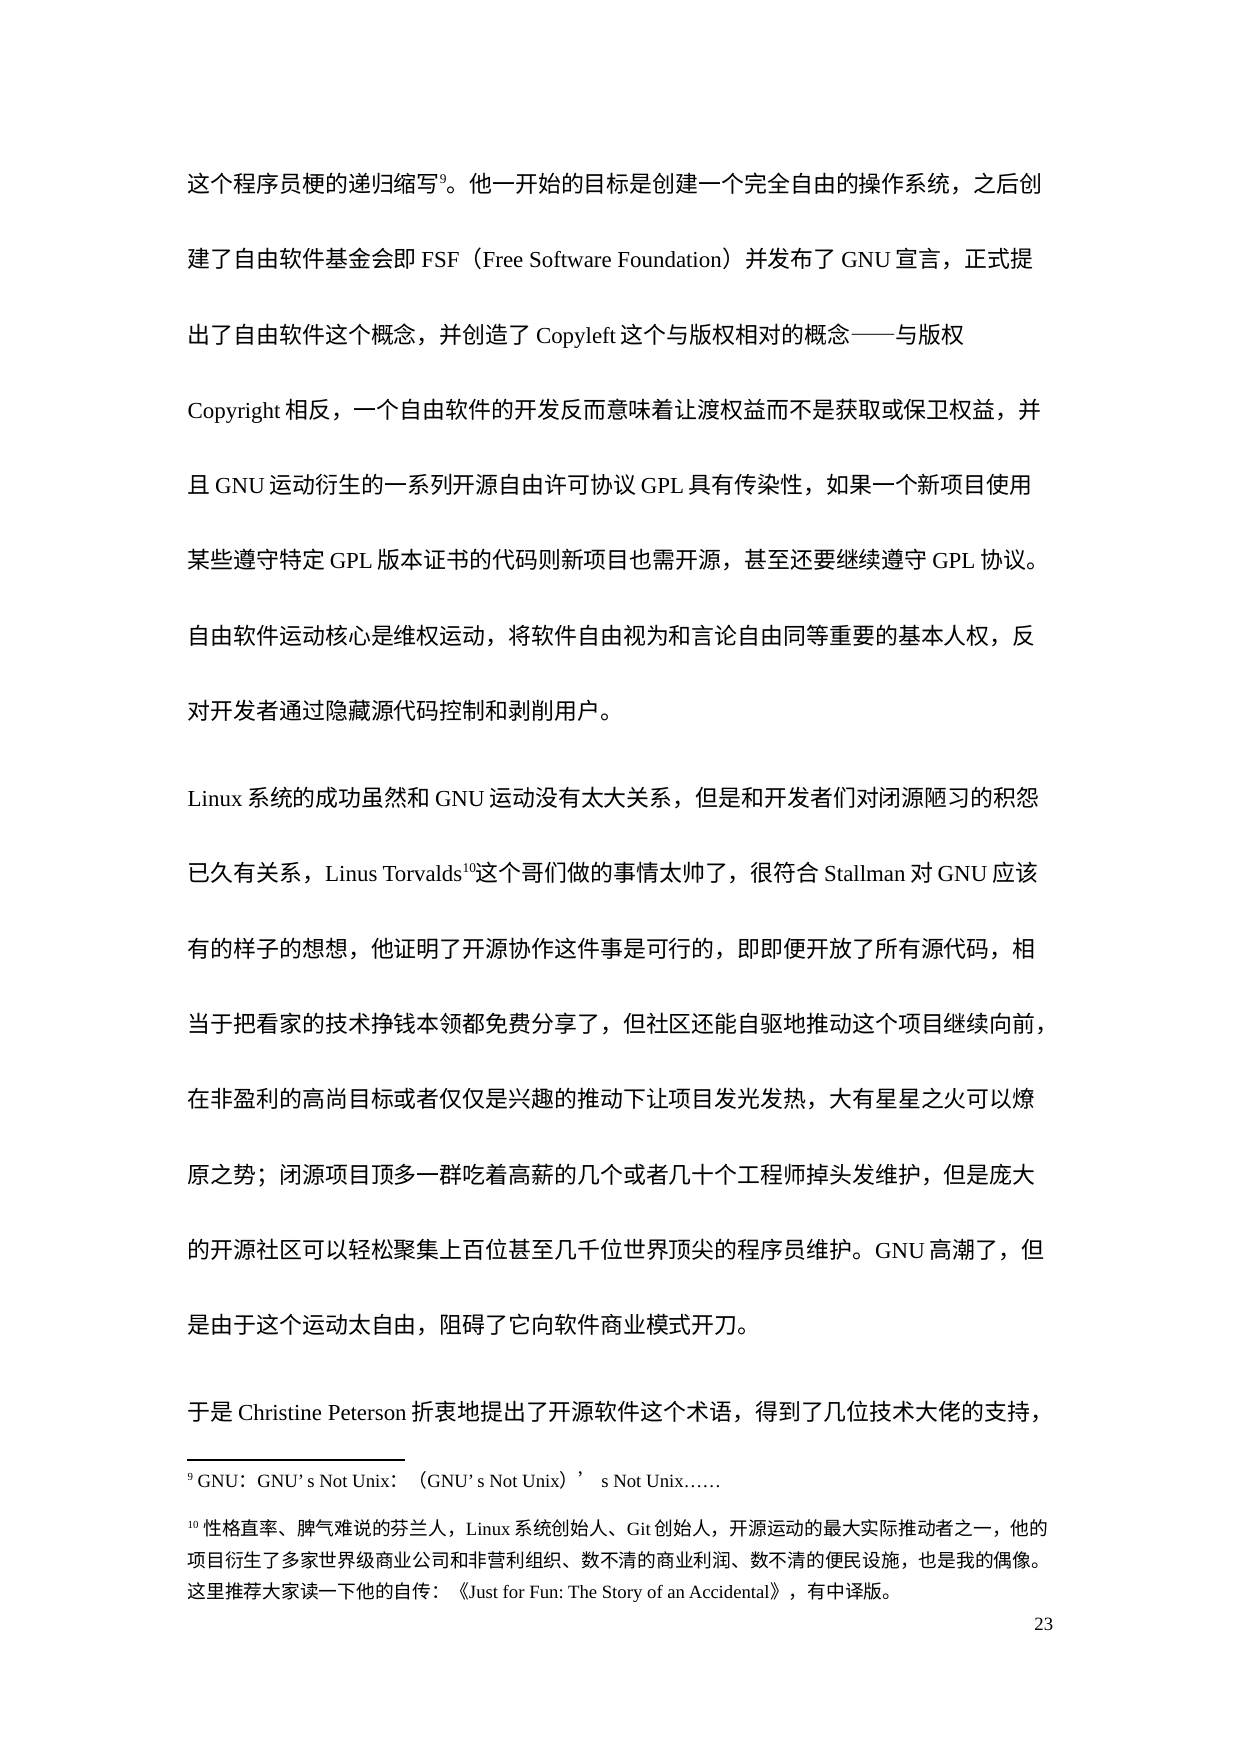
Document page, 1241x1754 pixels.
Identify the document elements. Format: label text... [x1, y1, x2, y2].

text Linux系统的成功虽然和GNU运动没有太大关系，但是和开发者们对闭源陋习的积怨已久有关系，Linus Torvalds这个哥们做的事情太帅了，很符合Stallman对GNU应该有的样子的想想，他证明了开源协作这件事是可行的，即即便开放了所有源代码，相当于把看家的技术挣钱本领都免费分享了，但社区还能自驱地推动这个项目继续向前，在非盈利的高尚目标或者仅仅是兴趣的推动下让项目发光发热，大有星星之火可以燎原之势；闭源项目顶多一群吃着高薪的几个或者几十个工程师掉头发维护，但是庞大的开源社区可以轻松聚集上百位甚至几千位世界顶尖的程序员维护。GNU高潮了，但是由于这个运动太自由，阻碍了它向软件商业模式开刀。 [187, 764, 1053, 1356]
text 于是Christine Peterson折衷地提出了开源软件这个术语，得到了几位技术大佬的支持， [187, 1378, 1053, 1443]
text GNU：GNU’ s Not Unix：（GNU’ s Not Unix）’ s Not Unix…… [187, 1466, 1053, 1493]
text 性格直率、脾气难说的芬兰人，Linux系统创始人、Git创始人，开源运动的最大实际推动者之一，他的项目衍生了多家世界级商业公司和非营利组织、数不清的商业利润、数不清的便民设施，也是我的偶像。这里推荐大家读一下他的自传：《Just for Fun: The Story of an Accidental》，有中译版。 [187, 1514, 1053, 1604]
text Richard Stallman大哥没法获取施乐打印机的驱动源代码而无法排除打印机使用过程中的故障，他非常生气。于是古神发动了自由软件运动，名叫GNU，是GNU’ s Not Unix这个程序员梗的递归缩写。他一开始的目标是创建一个完全自由的操作系统，之后创建了自由软件基金会即FSF（Free Software Foundation）并发布了GNU宣言，正式提出了自由软件这个概念，并创造了Copyleft这个与版权相对的概念——与版权Copyright相反，一个自由软件的开发反而意味着让渡权益而不是获取或保卫权益，并且GNU运动衍生的一系列开源自由许可协议GPL具有传染性，如果一个新项目使用某些遵守特定GPL版本证书的代码则新项目也需开源，甚至还要继续遵守GPL协议。自由软件运动核心是维权运动，将软件自由视为和言论自由同等重要的基本人权，反对开发者通过隐藏源代码控制和剥削用户。 [187, 150, 1053, 742]
